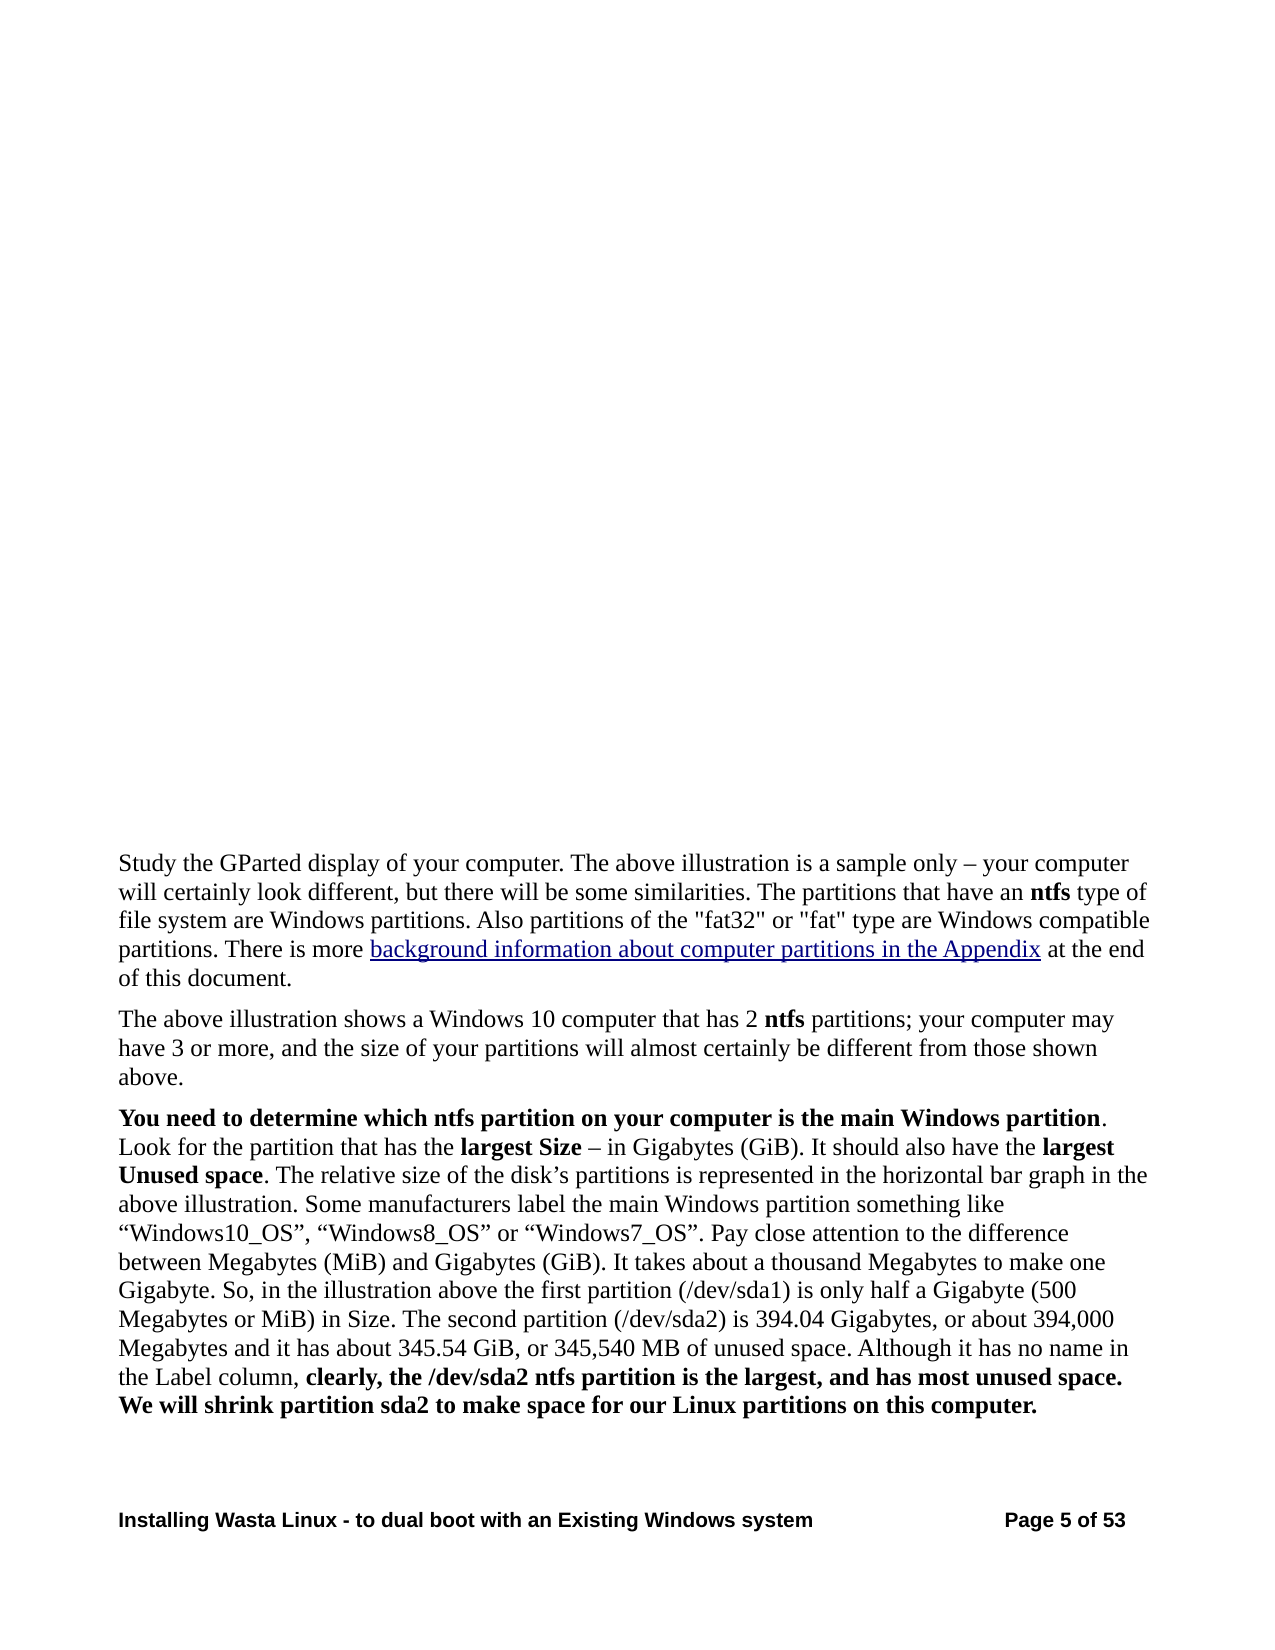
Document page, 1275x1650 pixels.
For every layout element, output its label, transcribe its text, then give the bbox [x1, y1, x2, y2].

text You need to determine which ntfs partition on your computer is the main Windows partition. Look for the partition that has the largest Size – in Gigabytes (GiB). It should also have the largest Unused space. The relative size of the disk’s partitions is represented in the horizontal bar graph in the above illustration. Some manufacturers label the main Windows partition something like “Windows10_OS”, “Windows8_OS” or “Windows7_OS”. Pay close attention to the difference between Megabytes (MiB) and Gigabytes (GiB). It takes about a thousand Megabytes to make one Gigabyte. So, in the illustration above the first partition (/dev/sda1) is only half a Gigabyte (500 Megabytes or MiB) in Size. The second partition (/dev/sda2) is 394.04 Gigabytes, or about 394,000 Megabytes and it has about 345.54 GiB, or 345,540 MB of unused space. Although it has no name in the Label column, clearly, the /dev/sda2 ntfs partition is the largest, and has most unused space. We will shrink partition sda2 to make space for our Linux partitions on this computer. [118, 1103, 1157, 1419]
text Study the GParted display of your computer. The above illustration is a sample only – your computer will certainly look different, but there will be some similarities. The partitions that have an ntfs type of file system are Windows partitions. Also partitions of the "fat32" or "fat" type are Windows compatible partitions. There is more background information about computer partitions in the Appendix at the end of this document. [118, 848, 1157, 992]
text The above illustration shows a Windows 10 computer that has 2 ntfs partitions; your computer may have 3 or more, and the size of your partitions will almost certainly be different from those shown above. [118, 1004, 1157, 1090]
